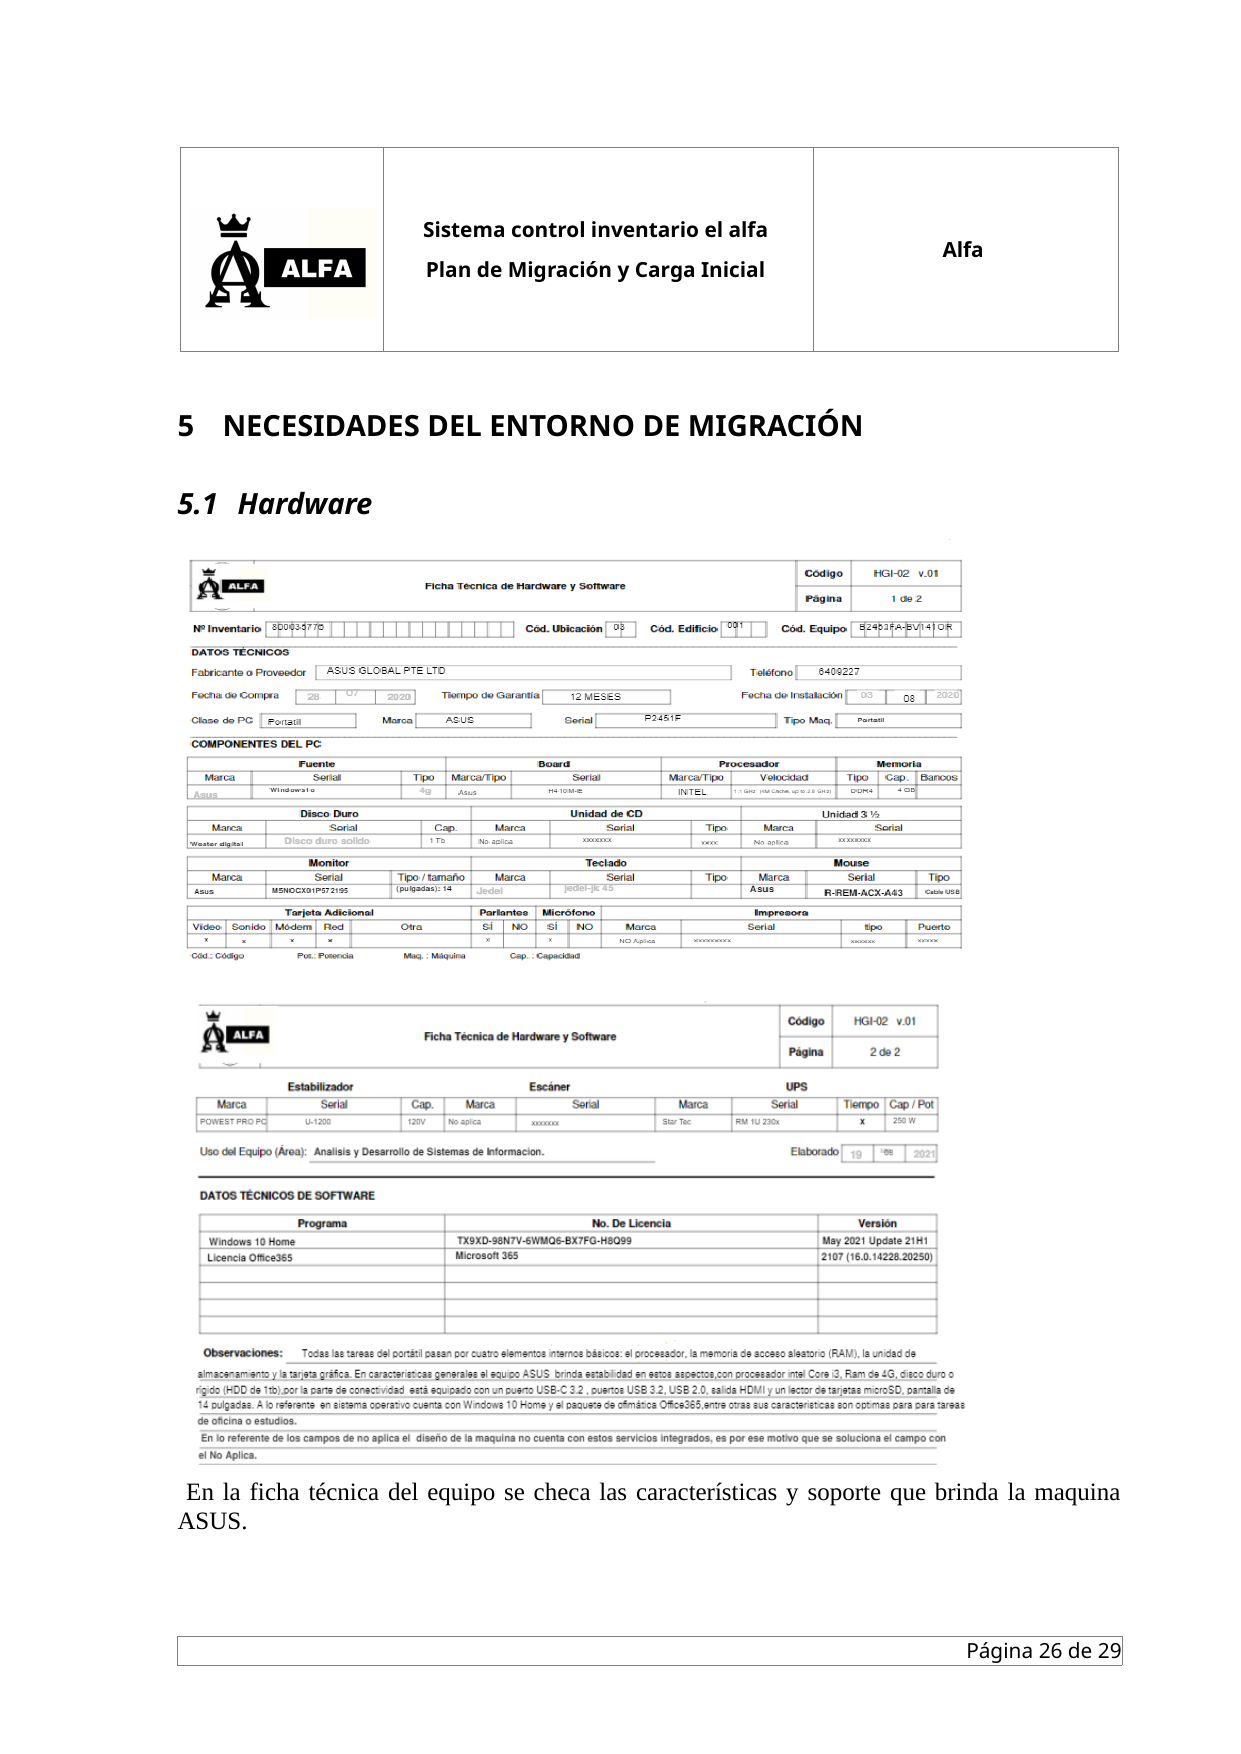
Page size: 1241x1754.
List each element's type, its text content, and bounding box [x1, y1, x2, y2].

subtitle Hardware [177, 483, 1122, 523]
subtitle NECESIDADES DEL ENTORNO DE MIGRACIÓN [177, 406, 1122, 445]
text En la ficha técnica del equipo se checa las características y soporte que brinda la maquina ASUS. [177, 1477, 1122, 1535]
